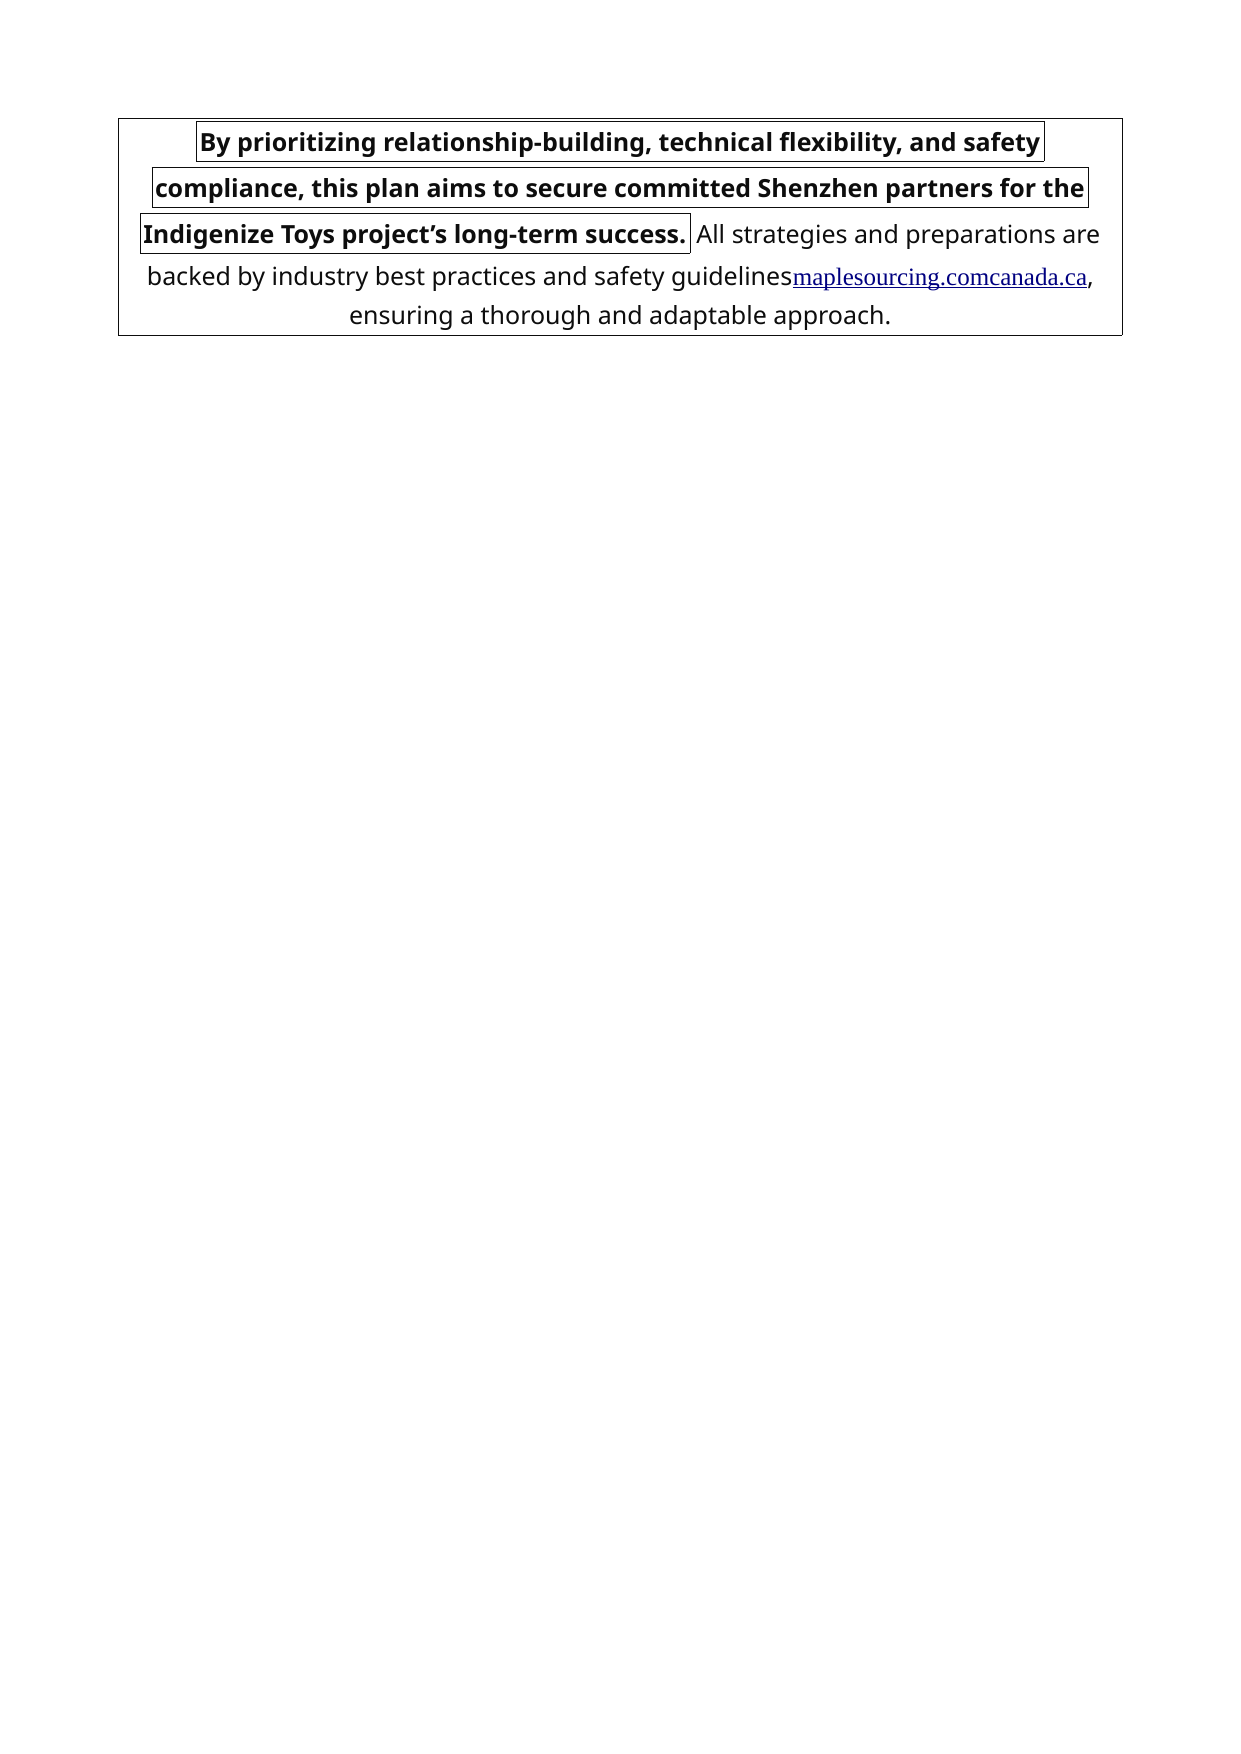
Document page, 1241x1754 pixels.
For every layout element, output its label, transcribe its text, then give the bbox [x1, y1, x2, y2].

text By prioritizing relationship-building, technical flexibility, and safety compliance, this plan aims to secure committed Shenzhen partners for the Indigenize Toys project’s long-term success. All strategies and preparations are backed by industry best practices and safety guidelinesmaplesourcing.comcanada.ca, ensuring a thorough and adaptable approach. [119, 119, 1122, 335]
